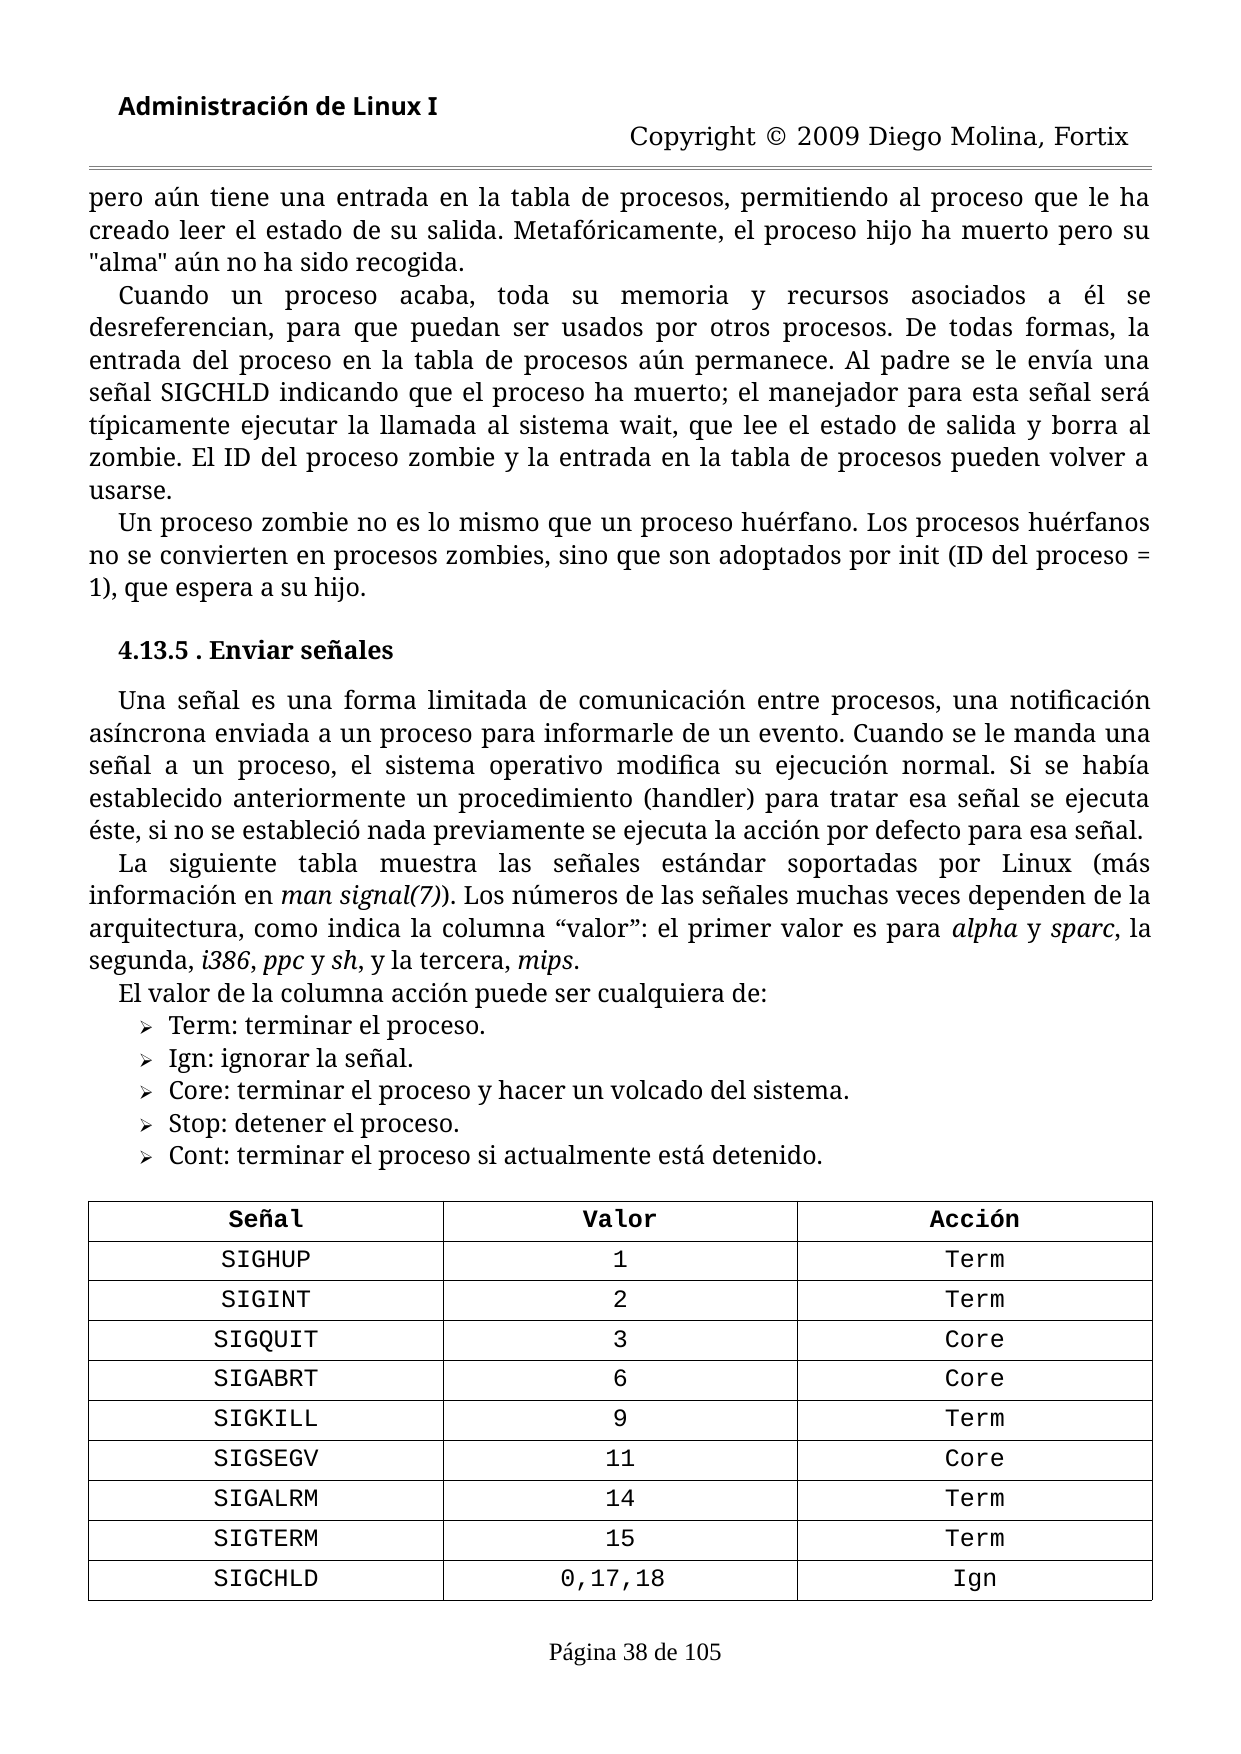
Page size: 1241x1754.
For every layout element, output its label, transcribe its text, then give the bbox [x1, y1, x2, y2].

text Un proceso zombie no es lo mismo que un proceso huérfano. Los procesos huérfanos no se convierten en procesos zombies, sino que son adoptados por init (ID del proceso = 1), que espera a su hijo. [88, 506, 1152, 603]
table_cell Term [798, 1281, 1152, 1320]
table_cell SIGQUIT [89, 1321, 443, 1360]
table_cell 15 [444, 1521, 797, 1560]
table_cell SIGTERM [89, 1521, 443, 1560]
list Stop: detener el proceso. [88, 1106, 1152, 1139]
text La siguiente tabla muestra las señales estándar soportadas por Linux (más información en man signal(7)). Los números de las señales muchas veces dependen de la arquitectura, como indica la columna “valor”: el primer valor es para alpha y sparc, la segunda, i386, ppc y sh, y la tercera, mips. [88, 846, 1152, 976]
table_cell 14 [444, 1481, 797, 1520]
text pero aún tiene una entrada en la tabla de procesos, permitiendo al proceso que le ha creado leer el estado de su salida. Metafóricamente, el proceso hijo ha muerto pero su "alma" aún no ha sido recogida. [88, 181, 1152, 278]
text Cuando un proceso acaba, toda su memoria y recursos asociados a él se desreferencian, para que puedan ser usados por otros procesos. De todas formas, la entrada del proceso en la tabla de procesos aún permanece. Al padre se le envía una señal SIGCHLD indicando que el proceso ha muerto; el manejador para esta señal será típicamente ejecutar la llamada al sistema wait, que lee el estado de salida y borra al zombie. El ID del proceso zombie y la entrada en la tabla de procesos pueden volver a usarse. [88, 278, 1152, 506]
table_cell Term [798, 1242, 1152, 1280]
table_cell 11 [444, 1441, 797, 1480]
text El valor de la columna acción puede ser cualquiera de: [88, 976, 1152, 1009]
table_cell SIGABRT [89, 1361, 443, 1400]
list Ign: ignorar la señal. [88, 1041, 1152, 1074]
table_cell SIGSEGV [89, 1441, 443, 1480]
table_cell 0,17,18 [444, 1561, 797, 1599]
list Term: terminar el proceso. [88, 1009, 1152, 1041]
table_cell 9 [444, 1401, 797, 1440]
table_cell 1 [444, 1242, 797, 1280]
table_cell SIGHUP [89, 1242, 443, 1280]
table_cell Core [798, 1321, 1152, 1360]
table_cell SIGALRM [89, 1481, 443, 1520]
list Cont: terminar el proceso si actualmente está detenido. [88, 1139, 1152, 1171]
table_header Acción [798, 1202, 1152, 1241]
table_cell SIGKILL [89, 1401, 443, 1440]
table_cell 2 [444, 1281, 797, 1320]
table_cell 6 [444, 1361, 797, 1400]
subtitle Enviar señales [88, 633, 1152, 667]
table_header Valor [444, 1202, 797, 1241]
table_cell SIGCHLD [89, 1561, 443, 1599]
table_cell SIGINT [89, 1281, 443, 1320]
table_cell Ign [798, 1561, 1152, 1599]
table_cell Core [798, 1361, 1152, 1400]
list Core: terminar el proceso y hacer un volcado del sistema. [88, 1074, 1152, 1106]
table_cell Term [798, 1401, 1152, 1440]
table_cell Term [798, 1481, 1152, 1520]
table_cell Core [798, 1441, 1152, 1480]
text Una señal es una forma limitada de comunicación entre procesos, una notificación asíncrona enviada a un proceso para informarle de un evento. Cuando se le manda una señal a un proceso, el sistema operativo modifica su ejecución normal. Si se había establecido anteriormente un procedimiento (handler) para tratar esa señal se ejecuta éste, si no se estableció nada previamente se ejecuta la acción por defecto para esa señal. [88, 684, 1152, 846]
table_cell Term [798, 1521, 1152, 1560]
table_cell 3 [444, 1321, 797, 1360]
table_header Señal [89, 1202, 443, 1241]
